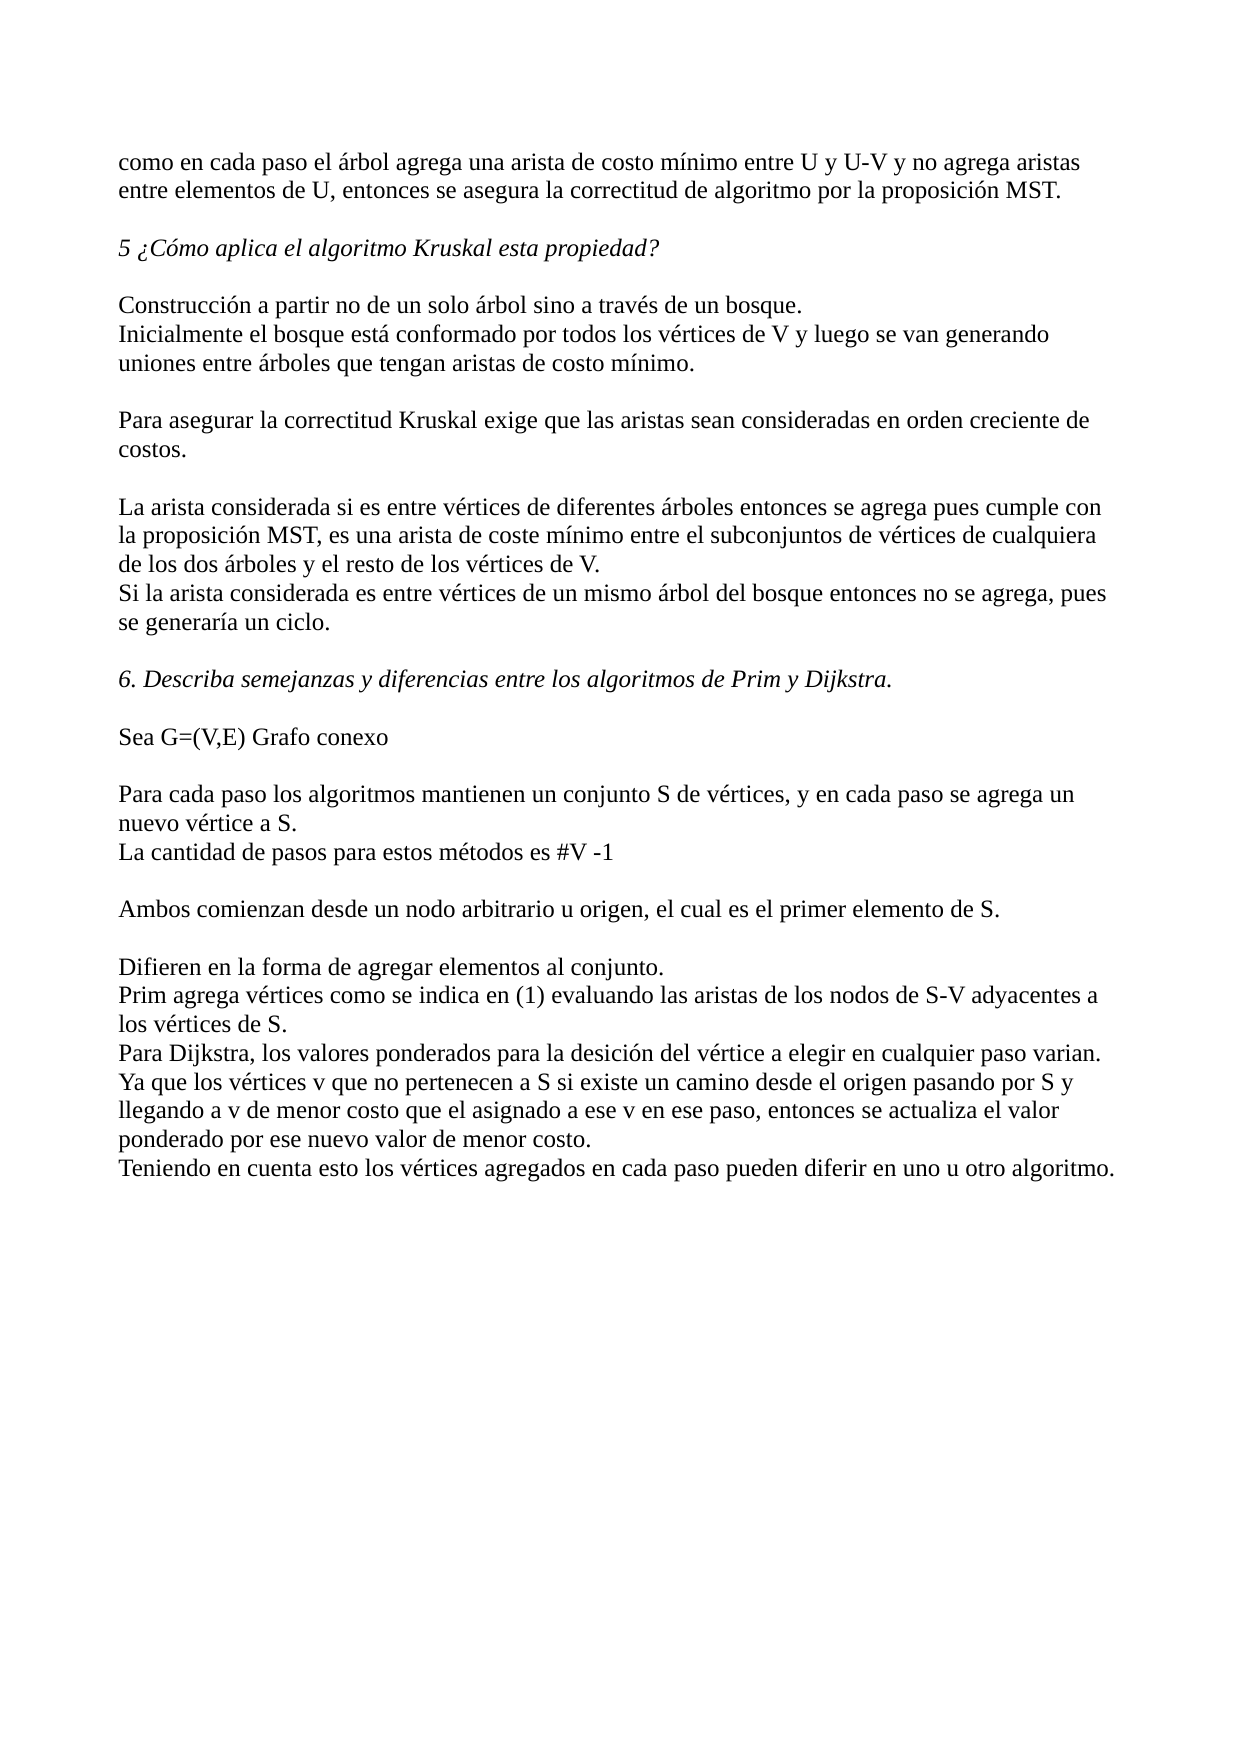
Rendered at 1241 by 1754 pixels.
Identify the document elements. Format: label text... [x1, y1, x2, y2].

text 6. Describa semejanzas y diferencias entre los algoritmos de Prim y Dijkstra. [118, 664, 1122, 693]
text Para asegurar la correctitud Kruskal exige que las aristas sean consideradas en orden creciente de costos. [118, 406, 1122, 463]
text La cantidad de pasos para estos métodos es #V -1 [118, 837, 1122, 866]
text como en cada paso el árbol agrega una arista de costo mínimo entre U y U-V y no agrega aristas entre elementos de U, entonces se asegura la correctitud de algoritmo por la proposición MST. [118, 147, 1122, 204]
text La arista considerada si es entre vértices de diferentes árboles entonces se agrega pues cumple con la proposición MST, es una arista de coste mínimo entre el subconjuntos de vértices de cualquiera de los dos árboles y el resto de los vértices de V. [118, 492, 1122, 578]
text Teniendo en cuenta esto los vértices agregados en cada paso pueden diferir en uno u otro algoritmo. [118, 1153, 1122, 1182]
text 5 ¿Cómo aplica el algoritmo Kruskal esta propiedad? [118, 233, 1122, 262]
text Sea G=(V,E) Grafo conexo [118, 722, 1122, 751]
text Para cada paso los algoritmos mantienen un conjunto S de vértices, y en cada paso se agrega un nuevo vértice a S. [118, 779, 1122, 837]
text Prim agrega vértices como se indica en (1) evaluando las aristas de los nodos de S-V adyacentes a los vértices de S. [118, 981, 1122, 1038]
text Para Dijkstra, los valores ponderados para la desición del vértice a elegir en cualquier paso varian. Ya que los vértices v que no pertenecen a S si existe un camino desde el origen pasando por S y llegando a v de menor costo que el asignado a ese v en ese paso, entonces se actualiza el valor ponderado por ese nuevo valor de menor costo. [118, 1038, 1122, 1153]
text Difieren en la forma de agregar elementos al conjunto. [118, 952, 1122, 981]
text Construcción a partir no de un solo árbol sino a través de un bosque. [118, 291, 1122, 319]
text Inicialmente el bosque está conformado por todos los vértices de V y luego se van generando uniones entre árboles que tengan aristas de costo mínimo. [118, 319, 1122, 377]
text Si la arista considerada es entre vértices de un mismo árbol del bosque entonces no se agrega, pues se generaría un ciclo. [118, 578, 1122, 636]
text Ambos comienzan desde un nodo arbitrario u origen, el cual es el primer elemento de S. [118, 894, 1122, 923]
